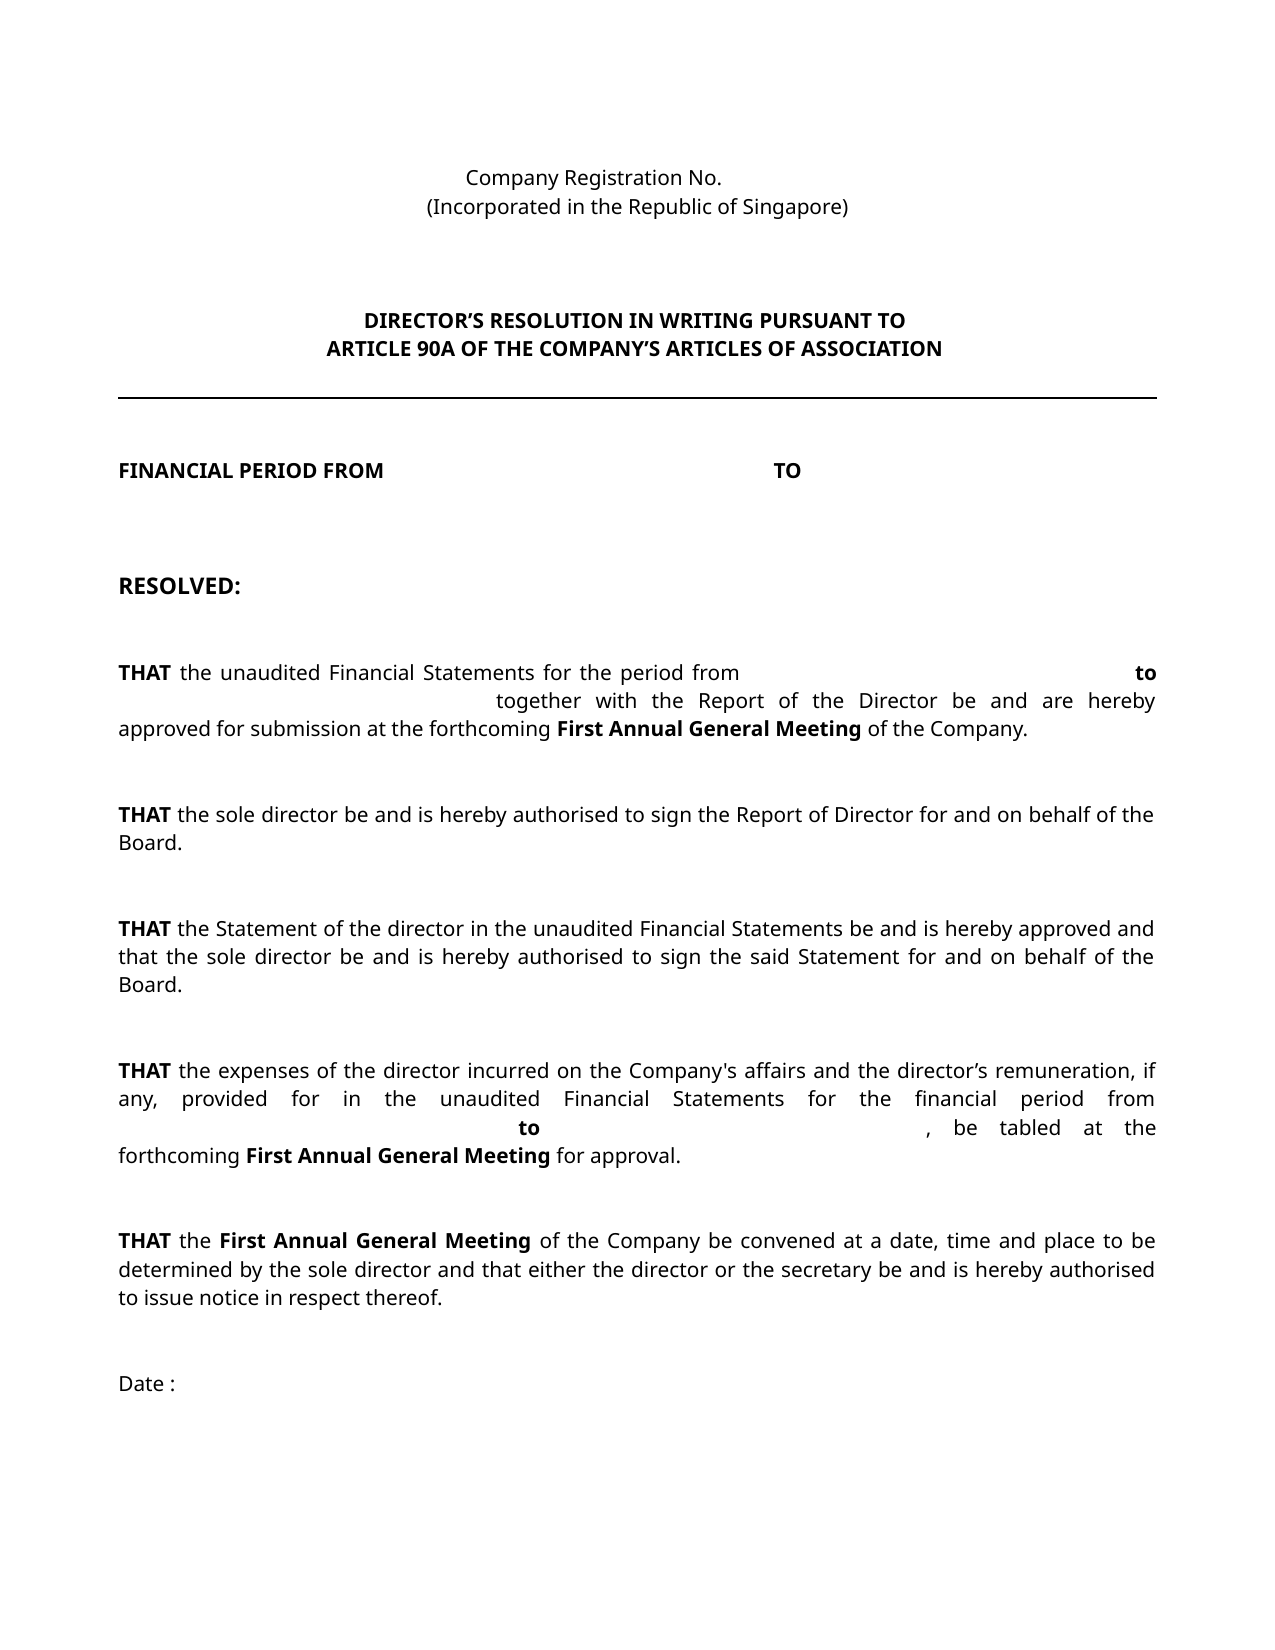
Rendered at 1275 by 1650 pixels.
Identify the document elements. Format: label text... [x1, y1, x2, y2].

text Company Registration No. <o.uen> [118, 163, 1157, 192]
text THAT the sole director be and is hereby authorised to sign the Report of Director for and on behalf of the Board. [118, 800, 1157, 857]
text THAT the First Annual General Meeting of the Company be convened at a date, time and place to be determined by the sole director and that either the director or the secretary be and is hereby authorised to issue notice in respect thereof. [118, 1226, 1157, 1312]
text RESOLVED: [118, 569, 1157, 601]
text THAT the unaudited Financial Statements for the period from <convert_date_d_m_Y(o.fs_start_date)> to <convert_date_d_m_Y(o.fs_end_date)> together with the Report of the Director be and are hereby approved for submission at the forthcoming First Annual General Meeting of the Company. [118, 658, 1157, 743]
text THAT the expenses of the director incurred on the Company's affairs and the director’s remuneration, if any, provided for in the unaudited Financial Statements for the financial period from <convert_date_d_m_Y(o.fs_start_date)> to <convert_date_d_m_Y(o.fs_end_date)>, be tabled at the forthcoming First Annual General Meeting for approval. [118, 1056, 1157, 1169]
text Date : <get_datenow()> [118, 1369, 1157, 1397]
text DIRECTOR’S RESOLUTION IN WRITING PURSUANT TO [118, 306, 1157, 334]
text <for each="line in get_2directorin1line(o.id)"> [118, 1426, 1157, 1454]
text ARTICLE 90A OF THE COMPANY’S ARTICLES OF ASSOCIATION [118, 334, 1157, 363]
text (Incorporated in the Republic of Singapore) [118, 192, 1157, 220]
text <o.name> [118, 118, 1157, 163]
text THAT the Statement of the director in the unaudited Financial Statements be and is hereby approved and that the sole director be and is hereby authorised to sign the said Statement for and on behalf of the Board. [118, 914, 1157, 999]
text FINANCIAL PERIOD FROM <convert_date_d_m_Y(o.fs_start_date)> TO <convert_date_d_m_Y(o.fs_end_date)> [118, 456, 1157, 513]
